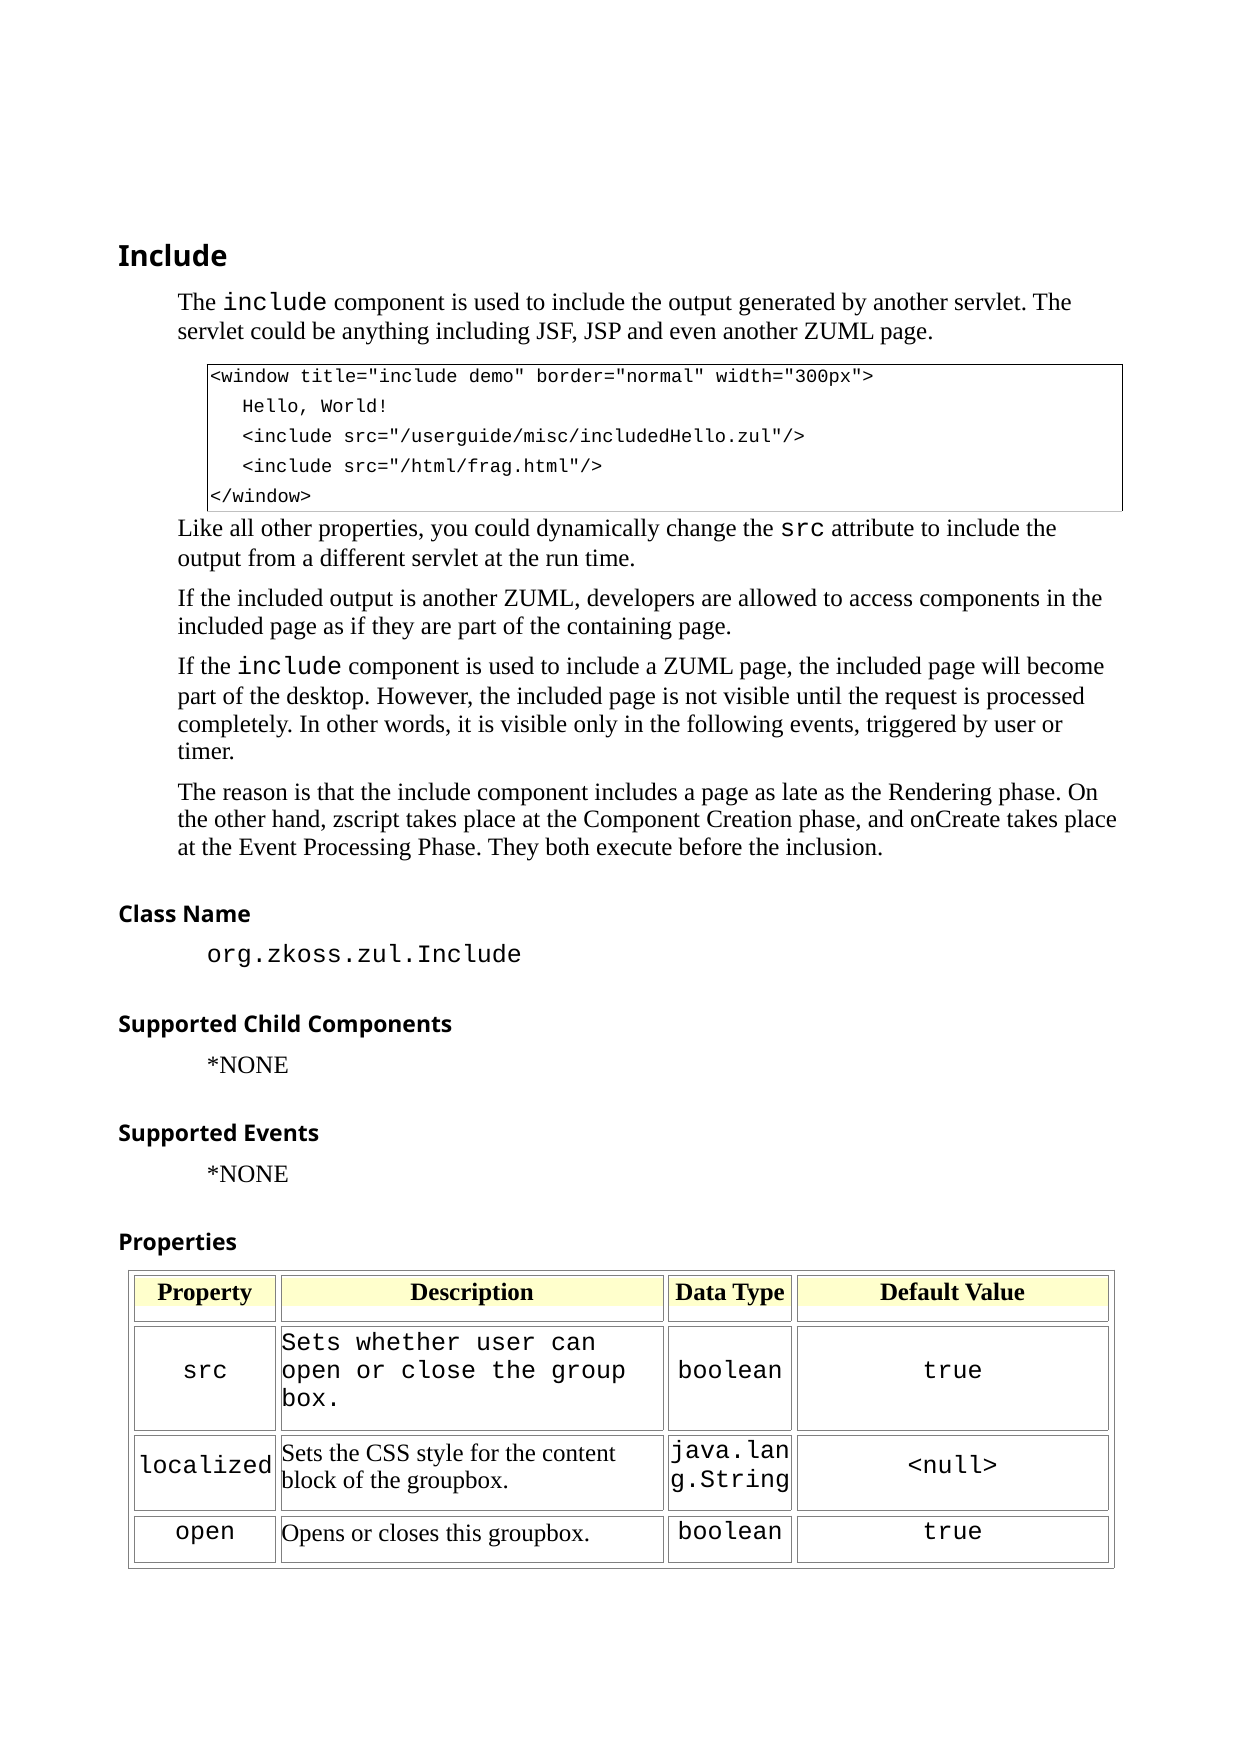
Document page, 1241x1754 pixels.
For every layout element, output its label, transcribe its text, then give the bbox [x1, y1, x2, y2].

text *NONE [207, 1161, 1122, 1188]
text The reason is that the include component includes a page as late as the Rendering phase. On the other hand, zscript takes place at the Component Creation phase, and onCreate takes place at the Event Processing Phase. They both execute before the inclusion. [177, 778, 1122, 861]
text org.zkoss.zul.Include [207, 942, 1122, 970]
table_header Property [131, 1271, 278, 1321]
subtitle Supported Events [118, 1117, 1122, 1148]
text <include src="/html/frag.html"/> [208, 454, 1122, 478]
subtitle Supported Child Components [118, 1008, 1122, 1039]
table_cell Sets the CSS style for the content block of the groupbox. [278, 1430, 666, 1510]
table_cell true [794, 1510, 1111, 1562]
table_cell open [131, 1510, 278, 1562]
table_cell java.lang.String [666, 1430, 794, 1510]
table_cell <null> [794, 1430, 1111, 1510]
text Hello, World! [208, 394, 1122, 418]
table_header Description [278, 1271, 666, 1321]
text </window> [208, 484, 1122, 511]
table_cell localized [131, 1430, 278, 1510]
text The include component is used to include the output generated by another servlet. The servlet could be anything including JSF, JSP and even another ZUML page. [177, 288, 1122, 345]
text If the included output is another ZUML, developers are allowed to access components in the included page as if they are part of the containing page. [177, 584, 1122, 640]
table_cell boolean [666, 1321, 794, 1430]
table_cell Sets whether user can open or close the group box. [278, 1321, 666, 1430]
subtitle Properties [118, 1226, 1122, 1257]
table_cell boolean [666, 1510, 794, 1562]
text If the include component is used to include a ZUML page, the included page will become part of the desktop. However, the included page is not visible until the request is processed completely. In other words, it is visible only in the following events, triggered by user or timer. [177, 652, 1122, 765]
table_cell Opens or closes this groupbox. [278, 1510, 666, 1562]
text Like all other properties, you could dynamically change the src attribute to include the output from a different servlet at the run time. [177, 514, 1122, 572]
table_cell src [131, 1321, 278, 1430]
table_header Data Type [666, 1271, 794, 1321]
subtitle Include [118, 236, 1122, 275]
table_cell true [794, 1321, 1111, 1430]
table_header Default Value [794, 1271, 1111, 1321]
text <include src="/userguide/misc/includedHello.zul"/> [208, 424, 1122, 448]
subtitle Class Name [118, 898, 1122, 929]
text *NONE [207, 1052, 1122, 1079]
text <window title="include demo" border="normal" width="300px"> [208, 365, 1122, 388]
